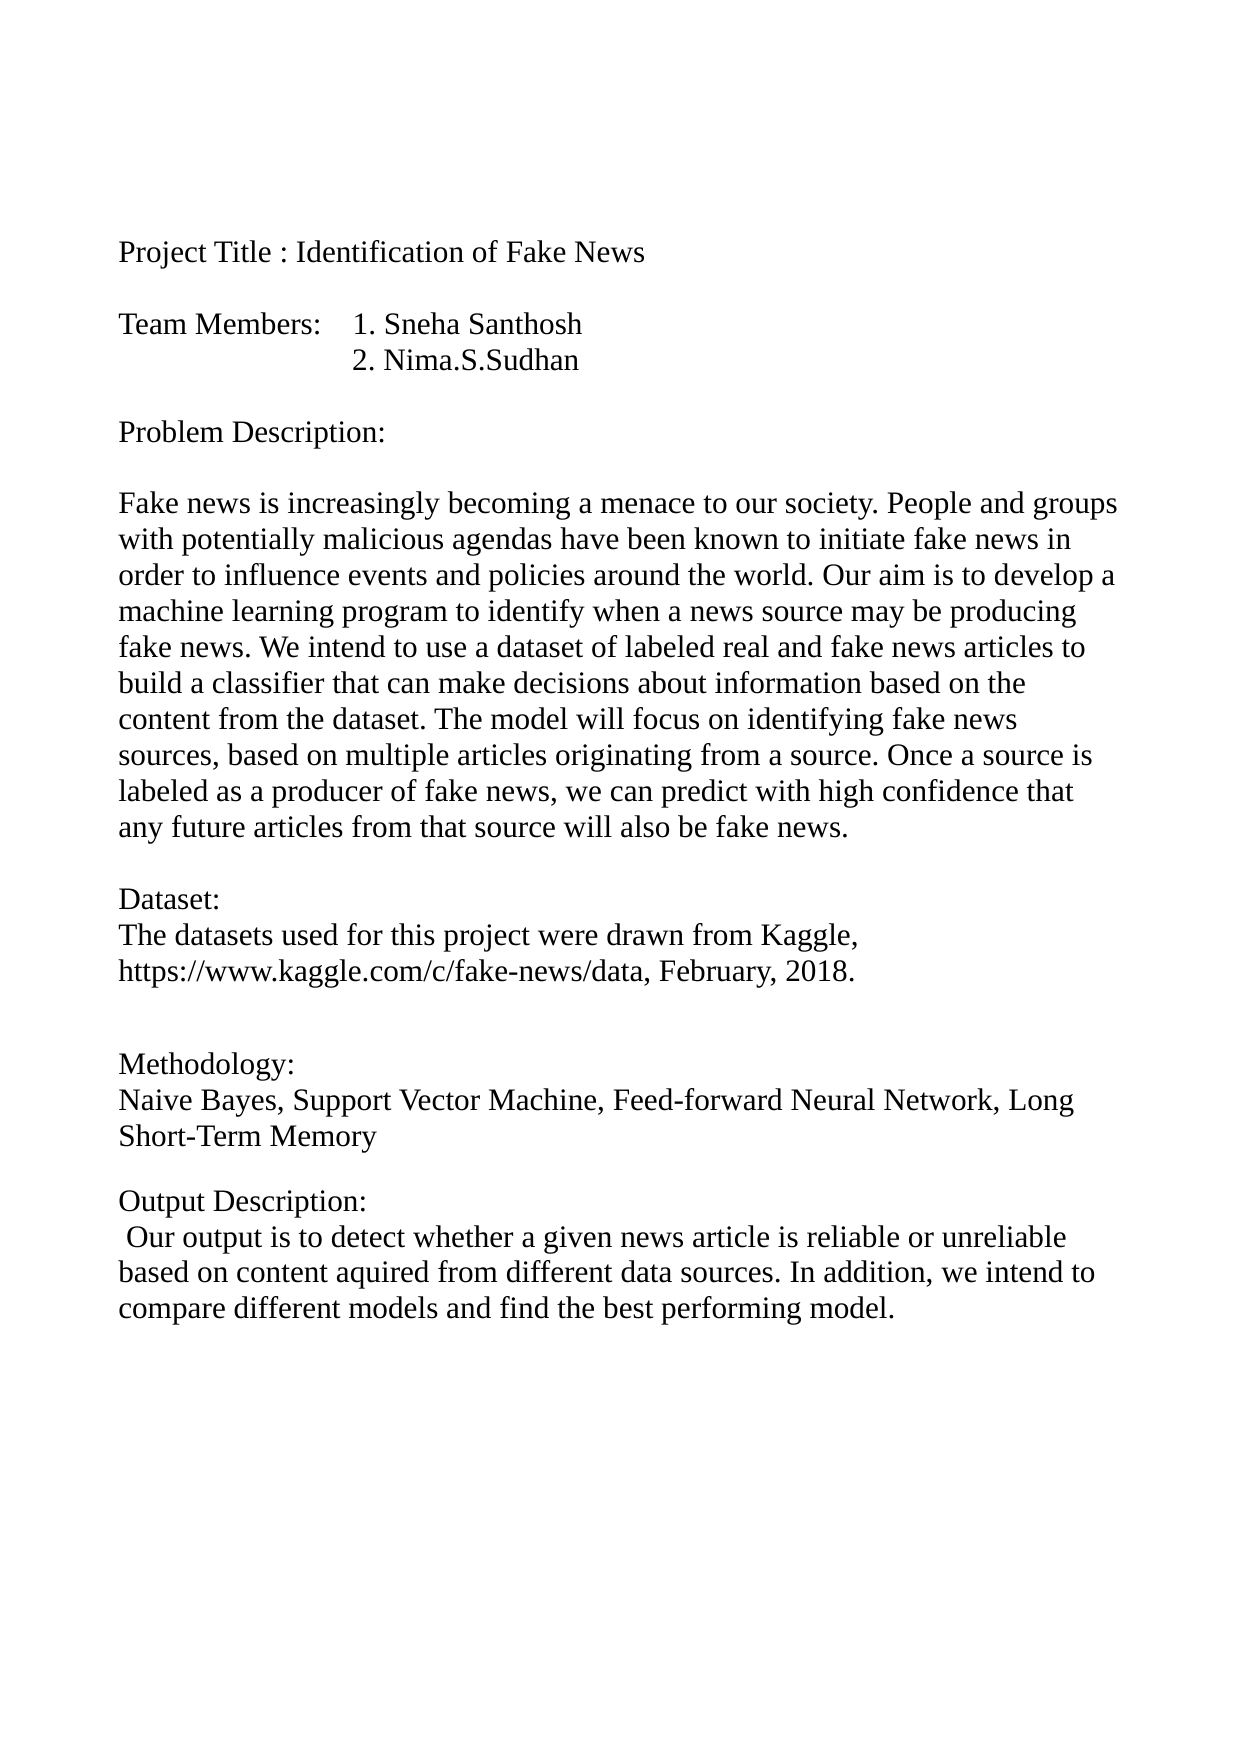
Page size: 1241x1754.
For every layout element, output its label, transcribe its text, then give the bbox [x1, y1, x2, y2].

text Dataset: [118, 880, 1122, 916]
text Fake news is increasingly becoming a menace to our society. People and groups with potentially malicious agendas have been known to initiate fake news in order to influence events and policies around the world. Our aim is to develop a machine learning program to identify when a news source may be producing fake news. We intend to use a dataset of labeled real and fake news articles to build a classifier that can make decisions about information based on the content from the dataset. The model will focus on identifying fake news sources, based on multiple articles originating from a source. Once a source is labeled as a producer of fake news, we can predict with high confidence that any future articles from that source will also be fake news. [118, 485, 1122, 844]
text Output Description: [118, 1182, 1122, 1218]
text Problem Description: [118, 413, 1122, 449]
text Naive Bayes, Support Vector Machine, Feed-forward Neural Network, Long Short-Term Memory [118, 1081, 1122, 1153]
text The datasets used for this project were drawn from Kaggle, https://www.kaggle.com/c/fake-news/data, February, 2018. [118, 916, 1122, 988]
text Project Title : Identification of Fake News [118, 233, 1122, 269]
text 2. Nima.S.Sudhan [118, 341, 1122, 377]
text Methodology: [118, 1045, 1122, 1081]
text Our output is to detect whether a given news article is reliable or unreliable based on content aquired from different data sources. In addition, we intend to compare different models and find the best performing model. [118, 1218, 1122, 1326]
text Team Members: 1. Sneha Santhosh [118, 305, 1122, 341]
